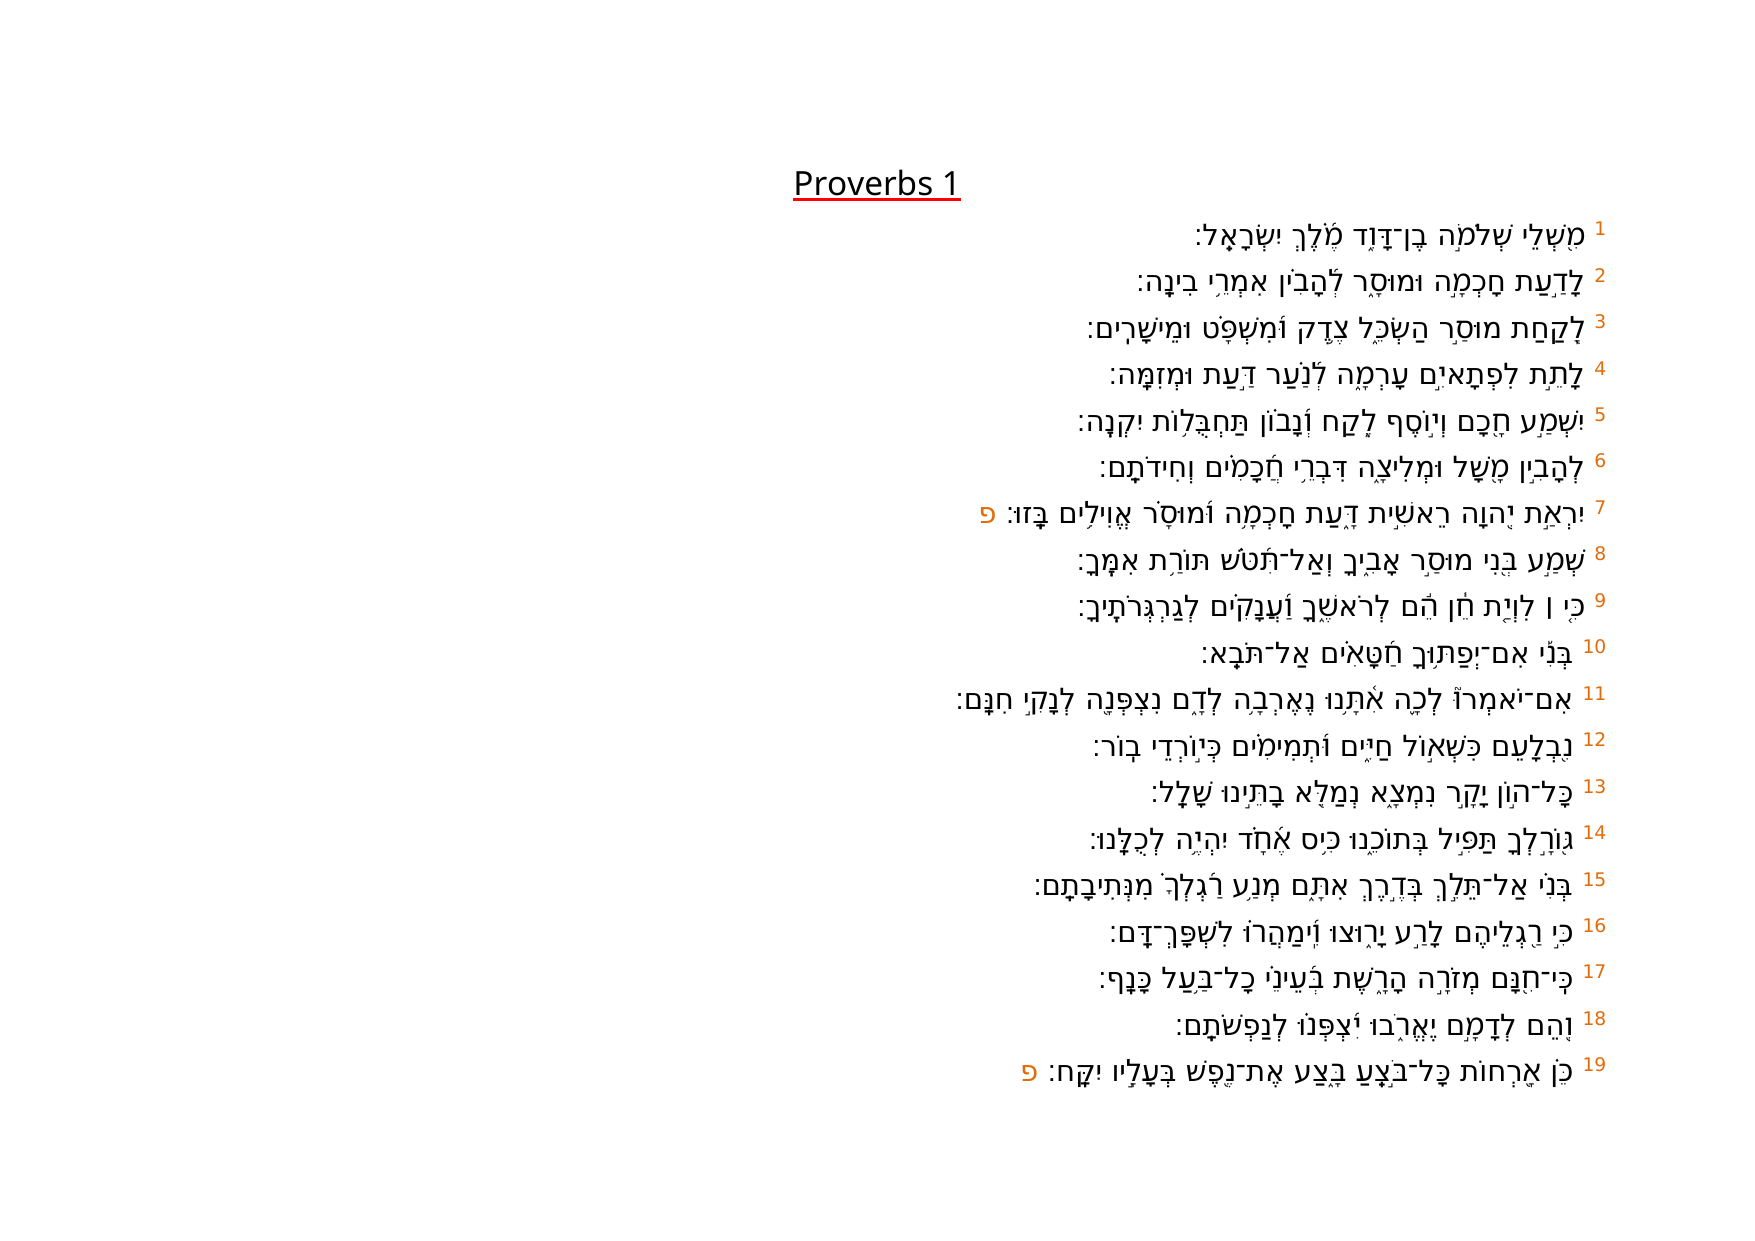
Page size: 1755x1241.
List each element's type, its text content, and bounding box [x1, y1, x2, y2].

text 8 שְׁמַ֣ע בְּ֭נִי מוּסַ֣ר אָבִ֑יךָ וְאַל־תִּ֝טֹּ֗שׁ תּוֹרַ֥ת אִמֶּֽךָ׃ ‬‬‬ [148, 543, 1606, 577]
text 9 כִּ֤י ׀ לִוְיַ֤ת חֵ֓ן הֵ֬ם לְרֹאשֶׁ֑ךָ וַ֝עֲנָקִ֗ים לְגַרְגְּרֹתֶֽיךָ׃ ‬‬‬ [148, 590, 1606, 624]
text 4 לָתֵ֣ת לִפְתָאיִ֣ם עָרְמָ֑ה לְ֝נַ֗עַר דַּ֣עַת וּמְזִמָּֽה׃ ‬‬‬ [148, 357, 1606, 391]
text 16 כִּ֣י רַ֭גְלֵיהֶם לָרַ֣ע יָר֑וּצוּ וִֽ֝ימַהֲר֗וּ לִשְׁפָּךְ־דָּֽם׃ ‬‬‬ [148, 915, 1606, 949]
text 17 כִּֽי־חִ֭נָּם מְזֹרָ֣ה הָרָ֑שֶׁת בְּ֝עֵינֵ֗י כָל־בַּ֥עַל כָּנָֽף׃ ‬‬‬ [148, 961, 1606, 995]
text 11 אִם־יֹאמְרוּ֮ לְכָ֢ה אִ֫תָּ֥נוּ נֶאֶרְבָ֥ה לְדָ֑ם נִצְפְּנָ֖ה לְנָקִ֣י חִנָּֽם׃ ‬‬‬ [148, 683, 1606, 717]
text 15 בְּנִ֗י אַל־תֵּלֵ֣ךְ בְּדֶ֣רֶךְ אִתָּ֑ם מְנַ֥ע רַ֝גְלְךָ֗ מִנְּתִיבָתָֽם׃ ‬‬‬ [148, 868, 1606, 902]
text 10 בְּנִ֡י אִם־יְפַתּ֥וּךָ חַ֝טָּאִ֗ים אַל־תֹּבֵֽא׃ ‬‬‬ [148, 636, 1606, 670]
text 7 יִרְאַ֣ת יְ֭הוָה רֵאשִׁ֣ית דָּ֑עַת חָכְמָ֥ה וּ֝מוּסָ֗ר אֱוִילִ֥ים בָּֽזוּ׃ פ ‬‬‬ [148, 497, 1606, 531]
text 13 כָּל־ה֣וֹן יָקָ֣ר נִמְצָ֑א נְמַלֵּ֖א בָתֵּ֣ינוּ שָׁלָֽל׃ ‬‬‬ [148, 776, 1606, 809]
text 3 לָ֭קַחַת מוּסַ֣ר הַשְׂכֵּ֑ל צֶ֥דֶק וּ֝מִשְׁפָּ֗ט וּמֵישָׁרִֽים׃ ‬‬‬ [148, 311, 1606, 345]
text 18 וְ֭הֵם לְדָמָ֣ם יֶאֱרֹ֑בוּ יִ֝צְפְּנ֗וּ לְנַפְשֹׁתָֽם׃ ‬‬‬ [148, 1008, 1606, 1042]
text 19 כֵּ֗ן אָ֭רְחוֹת כָּל־בֹּ֣צֵֽעַ בָּ֑צַע אֶת־נֶ֖פֶשׁ בְּעָלָ֣יו יִקָּֽח׃ פ ‬‬‬ [148, 1054, 1606, 1088]
text 14 גּ֭וֹרָ֣לְךָ תַּפִּ֣יל בְּתוֹכֵ֑נוּ כִּ֥יס אֶ֝חָ֗ד יִהְיֶ֥ה לְכֻלָּֽנוּ׃ ‬‬‬ [148, 822, 1606, 856]
text 2 לָדַ֣עַת חָכְמָ֣ה וּמוּסָ֑ר לְ֝הָבִ֗ין אִמְרֵ֥י בִינָֽה׃ ‬‬‬ [148, 264, 1606, 298]
text 1 מִ֭שְׁלֵי שְׁלֹמֹ֣ה בֶן־דָּוִ֑ד מֶ֝֗לֶךְ יִשְׂרָאֵֽל׃ ‬‬‬ [148, 218, 1606, 252]
text 12 נִ֭בְלָעֵם כִּשְׁא֣וֹל חַיִּ֑ים וּ֝תְמִימִ֗ים כְּי֣וֹרְדֵי בֽוֹר׃ ‬‬‬ [148, 729, 1606, 763]
text 5 יִשְׁמַ֣ע חָ֭כָם וְי֣וֹסֶף לֶ֑קַח וְ֝נָב֗וֹן תַּחְבֻּל֥וֹת יִקְנֶֽה׃ ‬‬‬ [148, 404, 1606, 438]
text 6 לְהָבִ֣ין מָ֭שָׁל וּמְלִיצָ֑ה דִּבְרֵ֥י חֲ֝כָמִ֗ים וְחִידֹתָֽם׃ ‬‬‬ [148, 450, 1606, 484]
text Proverbs 1‬‬ [148, 160, 1606, 206]
